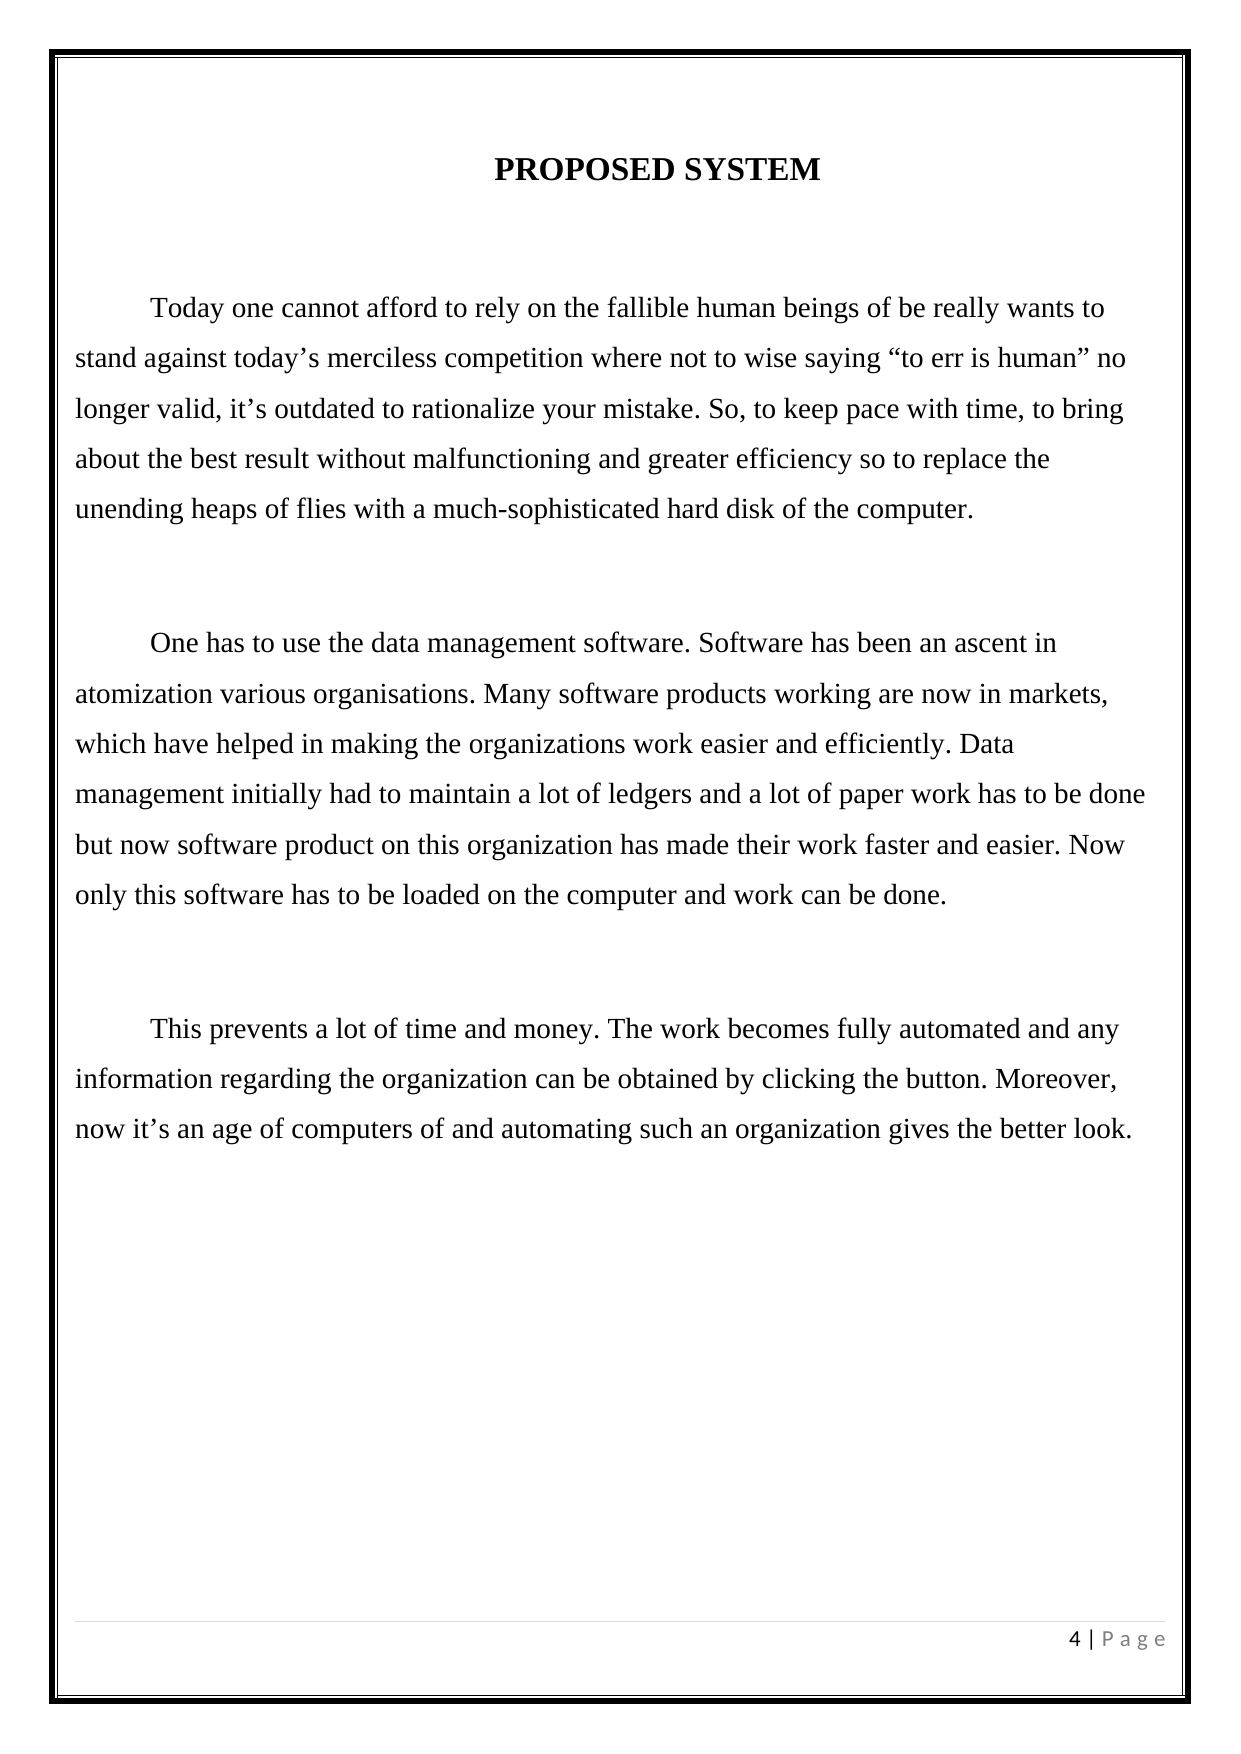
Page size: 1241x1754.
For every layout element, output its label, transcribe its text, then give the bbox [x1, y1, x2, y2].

text PROPOSED SYSTEM [75, 149, 1165, 187]
text Today one cannot afford to rely on the fallible human beings of be really wants to stand against today’s merciless competition where not to wise saying “to err is human” no longer valid, it’s outdated to rationalize your mistake. So, to keep pace with time, to bring about the best result without malfunctioning and greater efficiency so to replace the unending heaps of flies with a much-sophisticated hard disk of the computer. [75, 290, 1165, 525]
text One has to use the data management software. Software has been an ascent in atomization various organisations. Many software products working are now in markets, which have helped in making the organizations work easier and efficiently. Data management initially had to maintain a lot of ledgers and a lot of paper work has to be done but now software product on this organization has made their work faster and easier. Now only this software has to be loaded on the computer and work can be done. [75, 626, 1165, 911]
text This prevents a lot of time and money. The work becomes fully automated and any information regarding the organization can be obtained by clicking the button. Moreover, now it’s an age of computers of and automating such an organization gives the better look. [75, 1011, 1165, 1145]
